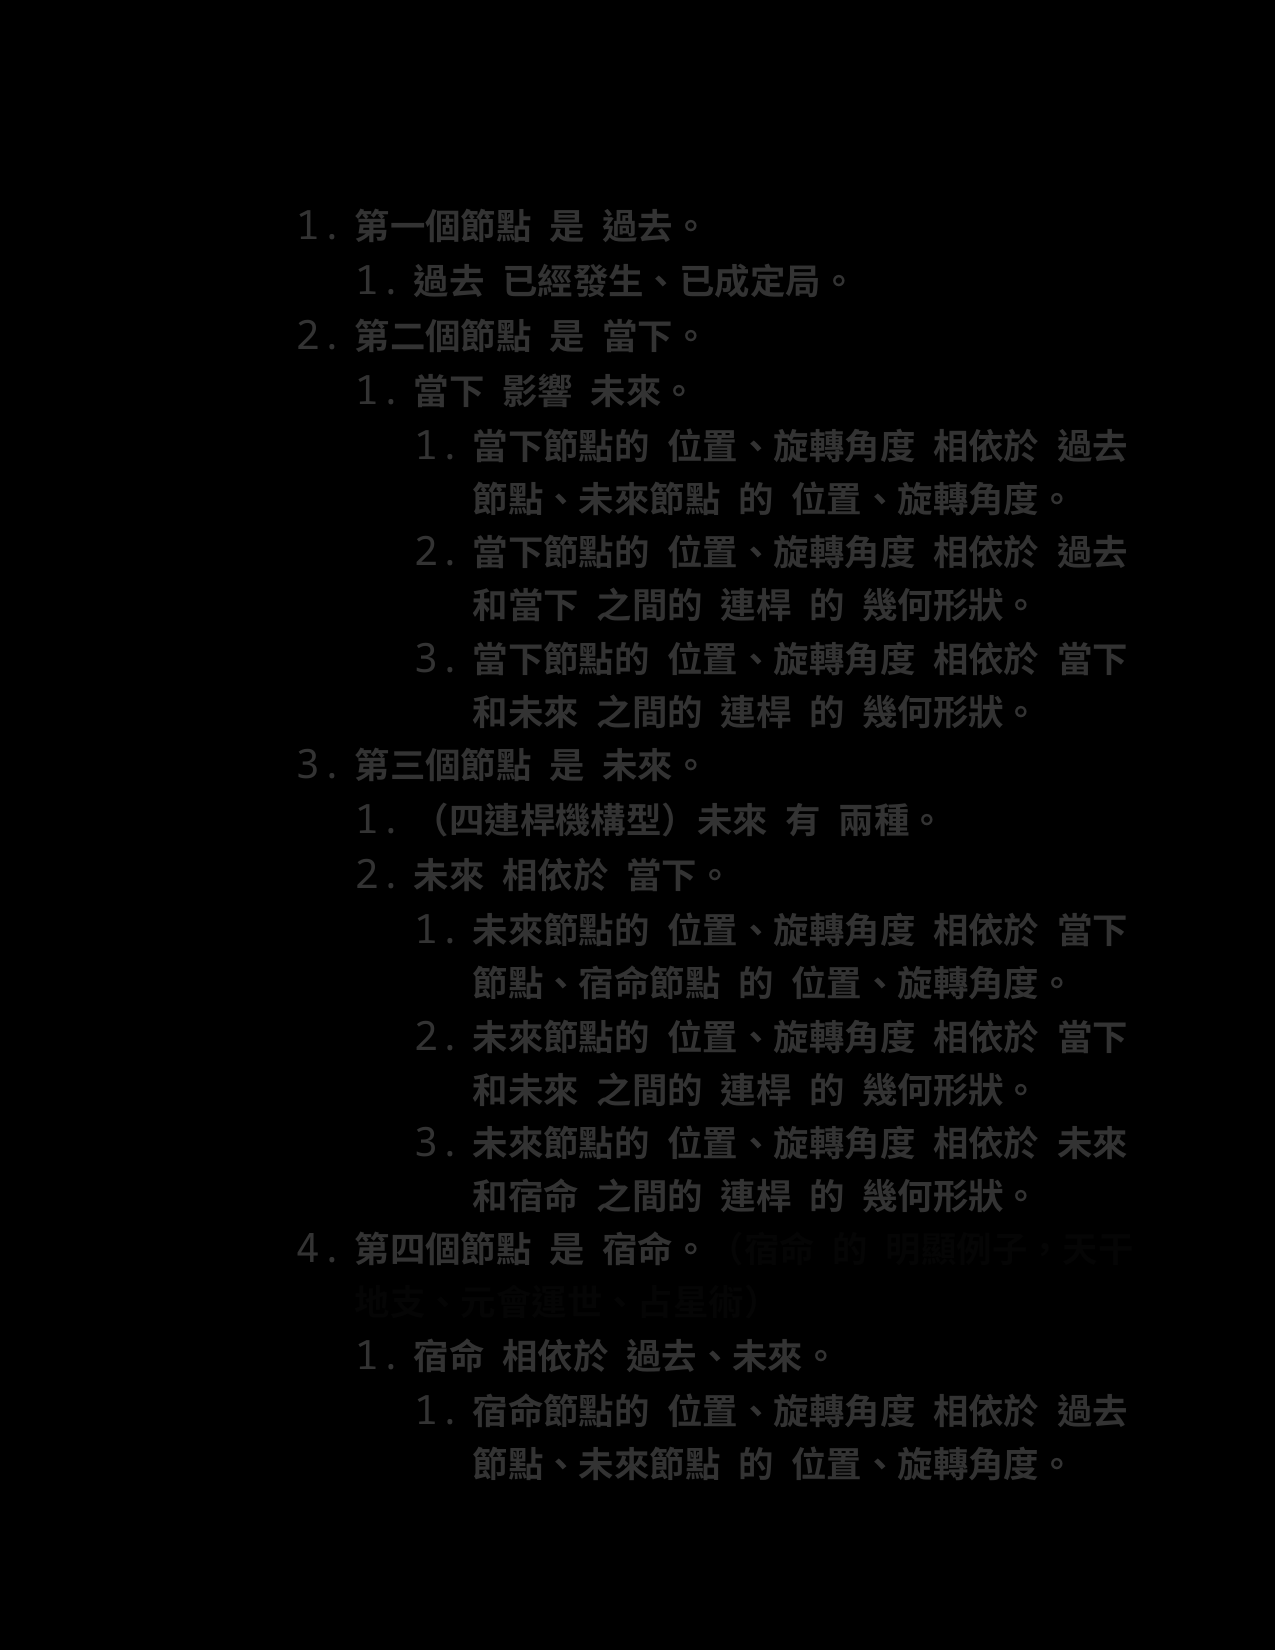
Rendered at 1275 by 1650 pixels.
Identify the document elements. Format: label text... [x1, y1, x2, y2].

list （四連桿機構型）未來 有 兩種。 [354, 790, 1157, 846]
list 宿命節點的 位置、旋轉角度 相依於 過去節點、未來節點 的 位置、旋轉角度。 [413, 1381, 1157, 1487]
list 未來節點的 位置、旋轉角度 相依於 當下和未來 之間的 連桿 的 幾何形狀。 [413, 1007, 1157, 1113]
list 第四個節點 是 宿命。（宿命 的 明顯例子，天干地支、元會運世、占星術） [295, 1220, 1157, 1326]
list 第一個節點 是 過去。 [295, 196, 1157, 251]
list 未來節點的 位置、旋轉角度 相依於 當下節點、宿命節點 的 位置、旋轉角度。 [413, 901, 1157, 1007]
list 當下節點的 位置、旋轉角度 相依於 當下和未來 之間的 連桿 的 幾何形狀。 [413, 629, 1157, 735]
list 未來 相依於 當下。 [354, 846, 1157, 901]
list 當下節點的 位置、旋轉角度 相依於 過去和當下 之間的 連桿 的 幾何形狀。 [413, 523, 1157, 629]
list 第二個節點 是 當下。 [295, 306, 1157, 361]
list 宿命 相依於 過去、未來。 [354, 1326, 1157, 1381]
list 第三個節點 是 未來。 [295, 735, 1157, 790]
list 過去 已經發生、已成定局。 [354, 251, 1157, 306]
list 當下 影響 未來。 [354, 361, 1157, 416]
list 未來節點的 位置、旋轉角度 相依於 未來和宿命 之間的 連桿 的 幾何形狀。 [413, 1113, 1157, 1220]
list 當下節點的 位置、旋轉角度 相依於 過去節點、未來節點 的 位置、旋轉角度。 [413, 416, 1157, 523]
